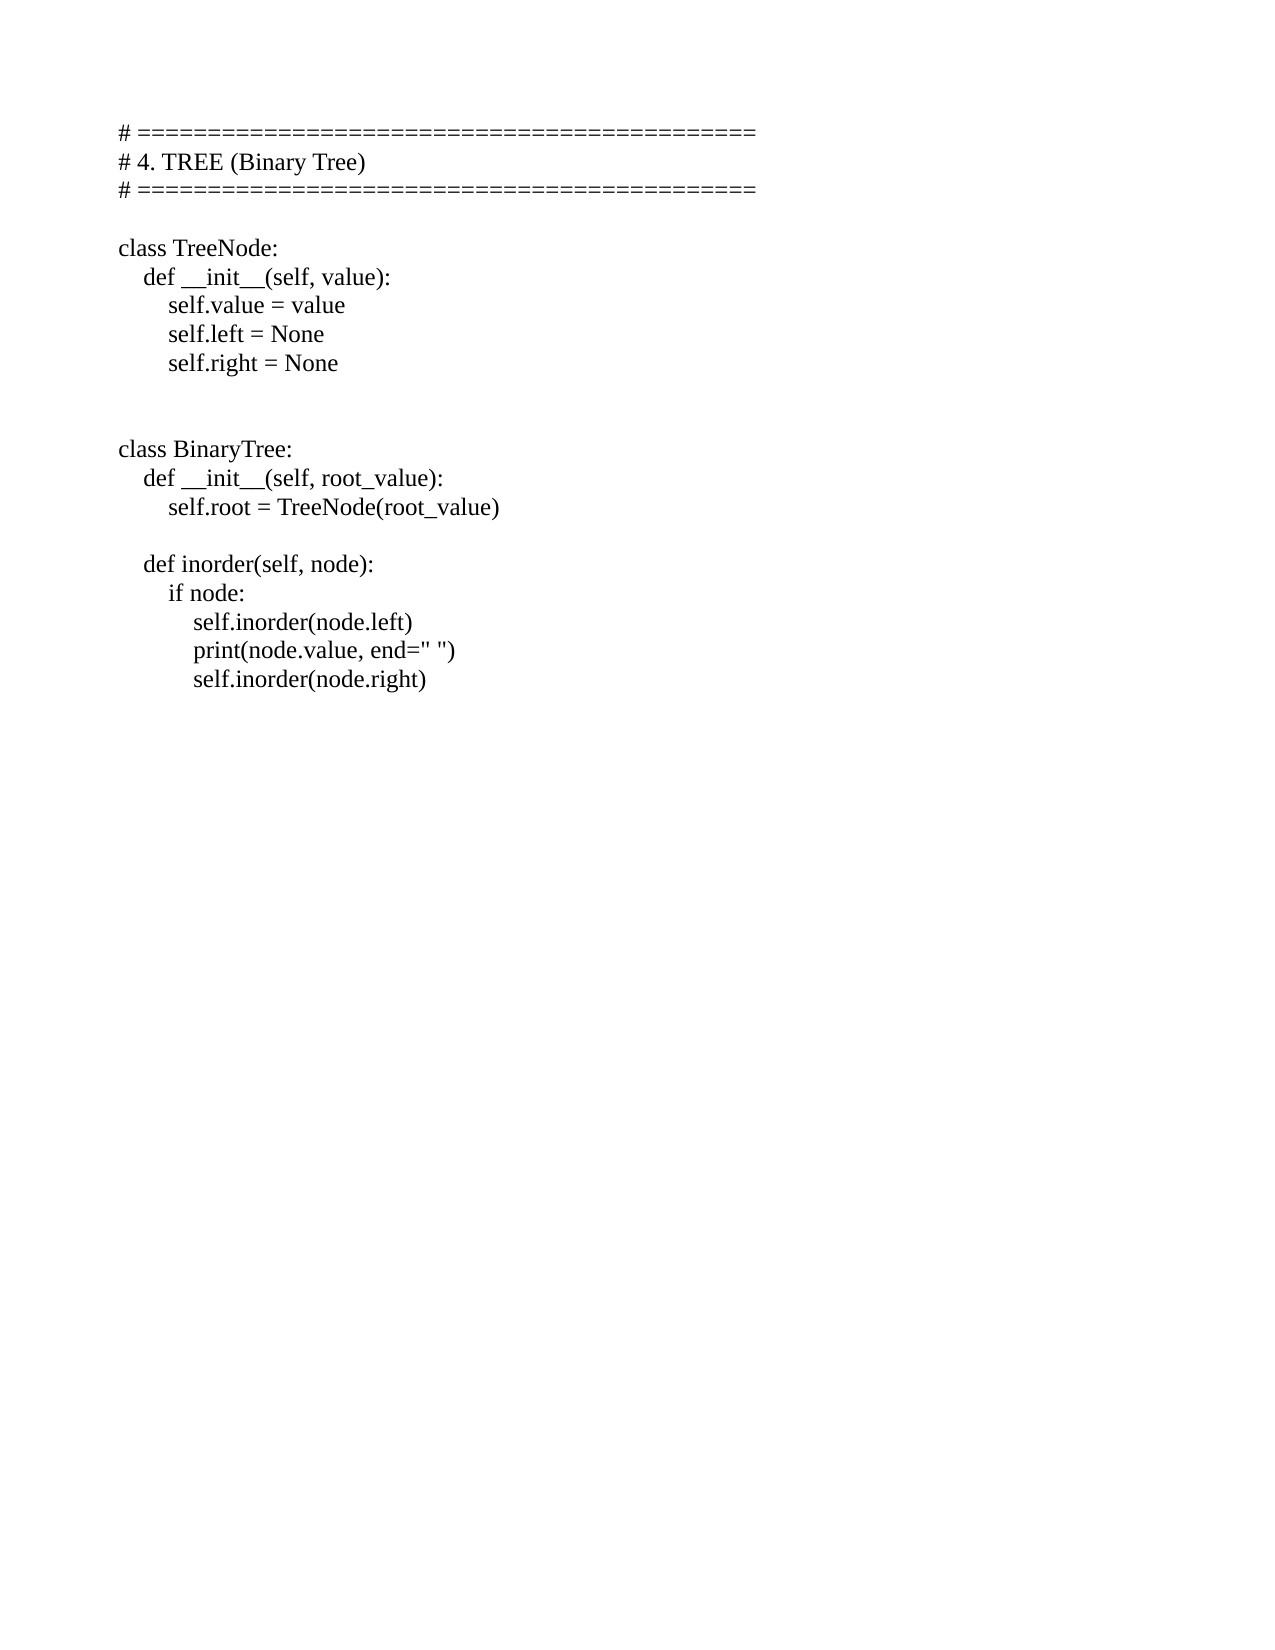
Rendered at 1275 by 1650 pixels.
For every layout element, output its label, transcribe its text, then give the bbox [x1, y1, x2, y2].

text if node: [118, 578, 1157, 607]
text print(node.value, end=" ") [118, 636, 1157, 664]
text # 4. TREE (Binary Tree) [118, 147, 1157, 176]
text self.right = None [118, 348, 1157, 377]
text class TreeNode: [118, 233, 1157, 262]
text def __init__(self, root_value): [118, 463, 1157, 492]
text self.root = TreeNode(root_value) [118, 492, 1157, 521]
text def inorder(self, node): [118, 549, 1157, 578]
text def __init__(self, value): [118, 262, 1157, 291]
text self.inorder(node.left) [118, 607, 1157, 636]
text self.value = value [118, 291, 1157, 319]
text class BinaryTree: [118, 434, 1157, 463]
text # ============================================ [118, 118, 1157, 147]
text self.inorder(node.right) [118, 664, 1157, 693]
text self.left = None [118, 319, 1157, 348]
text # ============================================ [118, 176, 1157, 204]
